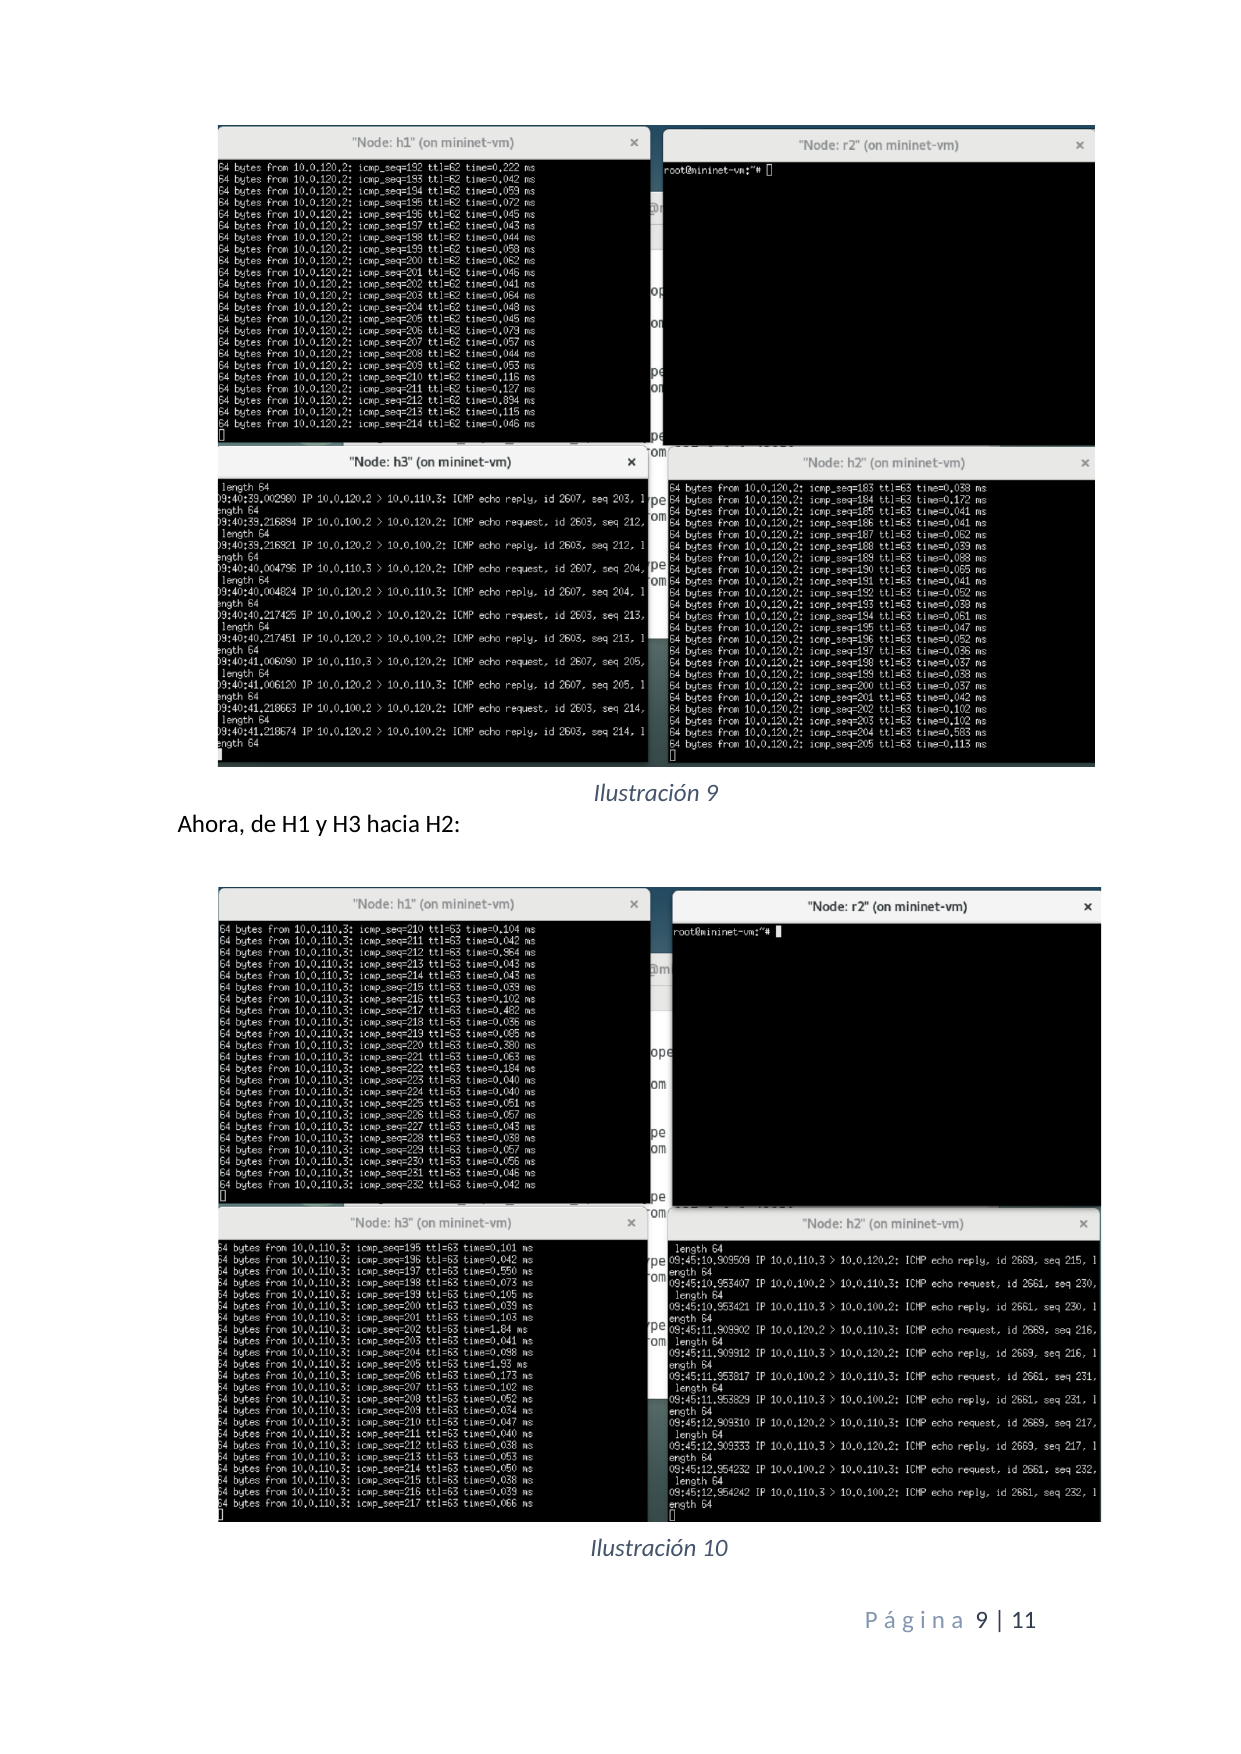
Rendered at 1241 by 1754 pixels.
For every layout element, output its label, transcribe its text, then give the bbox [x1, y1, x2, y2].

text Ilustración 9 [214, 777, 1100, 808]
text Ilustración 10 [217, 1532, 1102, 1563]
text Ahora, de H1 y H3 hacia H2: [177, 403, 1063, 838]
